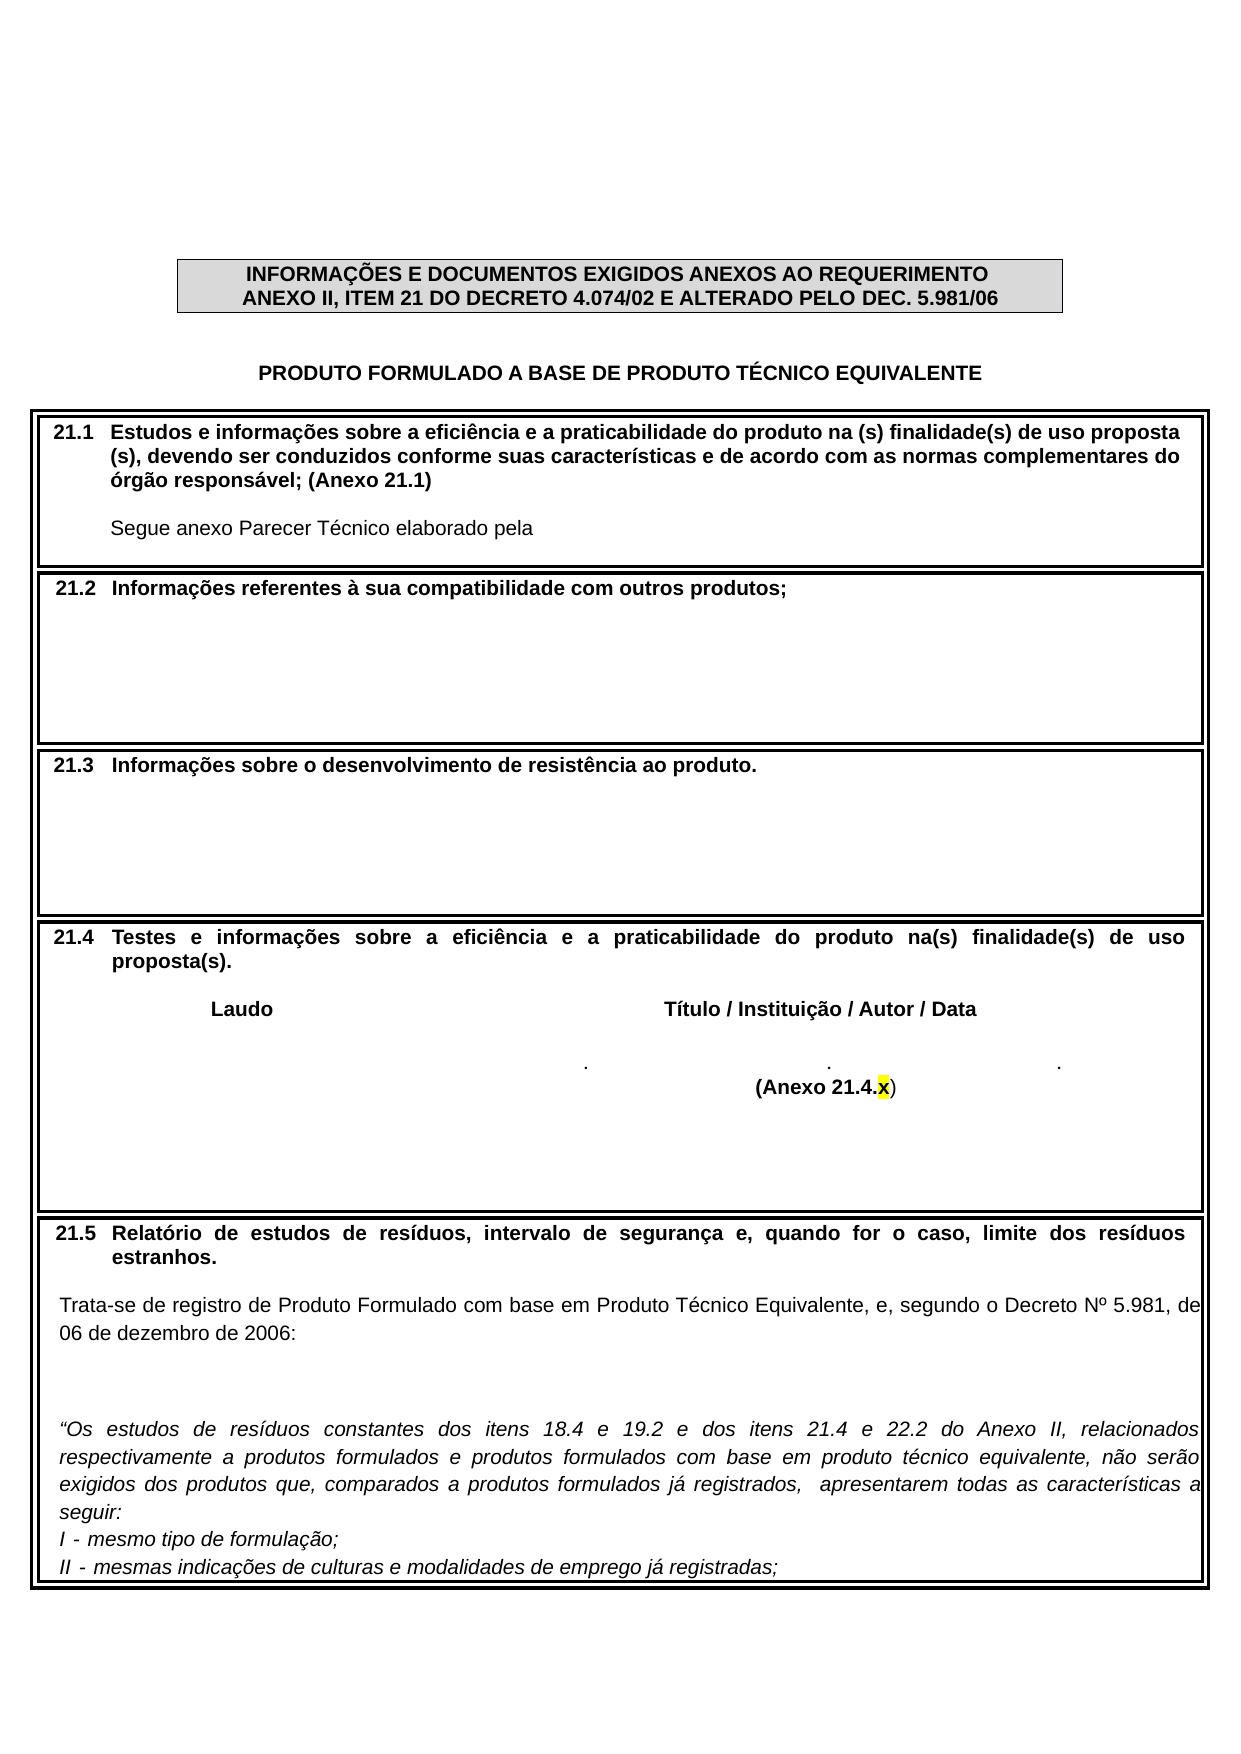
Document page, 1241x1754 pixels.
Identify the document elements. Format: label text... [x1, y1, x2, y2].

table_header Estudos e informações sobre a eficiência e a praticabilidade do produto na (s) finalidade(s) de uso proposta (s), devendo ser conduzidos conforme suas características e de acordo com as normas complementares do órgão responsável; (Anexo 21.1) Segue anexo Parecer Técnico elaborado pela <o.operative_id.name> [40, 418, 1201, 565]
text ANEXO II, ITEM 21 DO DECRETO 4.074/02 E ALTERADO PELO DEC. 5.981/06 [178, 283, 1062, 312]
text PRODUTO FORMULADO A BASE DE PRODUTO TÉCNICO EQUIVALENTE [177, 361, 1063, 385]
table_cell Informações referentes à sua compatibilidade com outros produtos; <for each="inf in informations(o, 'Compatibilidade com outros produtos')"> <insert_html(inf)> </for> [40, 575, 1201, 742]
text <setLang('pt_BR')> [177, 313, 1063, 337]
table_header Laudo [41, 997, 458, 1021]
table_cell Relatório de estudos de resíduos, intervalo de segurança e, quando for o caso, limite dos resíduos estranhos. Trata-se de registro de Produto Formulado com base em Produto Técnico Equivalente, e, segundo o Decreto Nº 5.981, de 06 de dezembro de 2006: “Os estudos de resíduos constantes dos itens 18.4 e 19.2 e dos itens 21.4 e 22.2 do Anexo II, relacionados respectivamente a produtos formulados e produtos formulados com base em produto técnico equivalente, não serão exigidos dos produtos que, comparados a produtos formulados já registrados, apresentarem todas as características a seguir: I - mesmo tipo de formulação; II - mesmas indicações de culturas e modalidades de emprego já registradas; III - aplicação de quantidade igual ou inferior de ingrediente ativo durante o ciclo ou safra da cultura; e IV - intervalo de segurança igual ou superior. <for each="study in studies(o, 'Residue')"> <insert_html(study.summary_pt)> </for> [40, 1220, 1201, 1580]
table_cell Informações sobre o desenvolvimento de resistência ao produto. <for each="inf in informations(o, 'Informações sobre o desenvolvimento de resistência ao produto')"> <insert_html(inf)> </for> [35, 742, 1205, 914]
table_cell <study.reference> [41, 1049, 458, 1133]
text INFORMAÇÕES E DOCUMENTOS EXIGIDOS ANEXOS AO REQUERIMENTO [178, 260, 1062, 283]
table_cell Testes e informações sobre a eficiência e a praticabilidade do produto na(s) finalidade(s) de uso proposta(s). [35, 914, 1205, 1210]
table_cell [458, 1021, 1199, 1049]
table_cell </for> [41, 1133, 458, 1161]
table_cell Relatório de estudos de resíduos, intervalo de segurança e, quando for o caso, limite dos resíduos estranhos. Trata-se de registro de Produto Formulado com base em Produto Técnico Equivalente, e, segundo o Decreto Nº 5.981, de 06 de dezembro de 2006: “Os estudos de resíduos constantes dos itens 18.4 e 19.2 e dos itens 21.4 e 22.2 do Anexo II, relacionados respectivamente a produtos formulados e produtos formulados com base em produto técnico equivalente, não serão exigidos dos produtos que, comparados a produtos formulados já registrados, apresentarem todas as características a seguir: I - mesmo tipo de formulação; II - mesmas indicações de culturas e modalidades de emprego já registradas; III - aplicação de quantidade igual ou inferior de ingrediente ativo durante o ciclo ou safra da cultura; e IV - intervalo de segurança igual ou superior. <for each="study in studies(o, 'Residue')"> <insert_html(study.summary_pt)> </for> [35, 1210, 1205, 1580]
table_cell Informações sobre o desenvolvimento de resistência ao produto. <for each="inf in informations(o, 'Informações sobre o desenvolvimento de resistência ao produto')"> <insert_html(inf)> </for> [40, 752, 1201, 914]
table_cell Informações referentes à sua compatibilidade com outros produtos; <for each="inf in informations(o, 'Compatibilidade com outros produtos')"> <insert_html(inf)> </for> [35, 565, 1205, 742]
table_cell <for each="study in studies(o, 'Efficacy')"> [41, 1021, 458, 1049]
table_cell <study.name>. <study.laboratory_id.name>. <study.laboratory_id.city>. <study.director_author_id.name> (Anexo 21.4.x) [458, 1049, 1199, 1133]
table_header Estudos e informações sobre a eficiência e a praticabilidade do produto na (s) finalidade(s) de uso proposta (s), devendo ser conduzidos conforme suas características e de acordo com as normas complementares do órgão responsável; (Anexo 21.1) Segue anexo Parecer Técnico elaborado pela <o.operative_id.name> [35, 412, 1205, 565]
table_cell [458, 1133, 1199, 1161]
table_header Título / Instituição / Autor / Data [458, 997, 1199, 1021]
